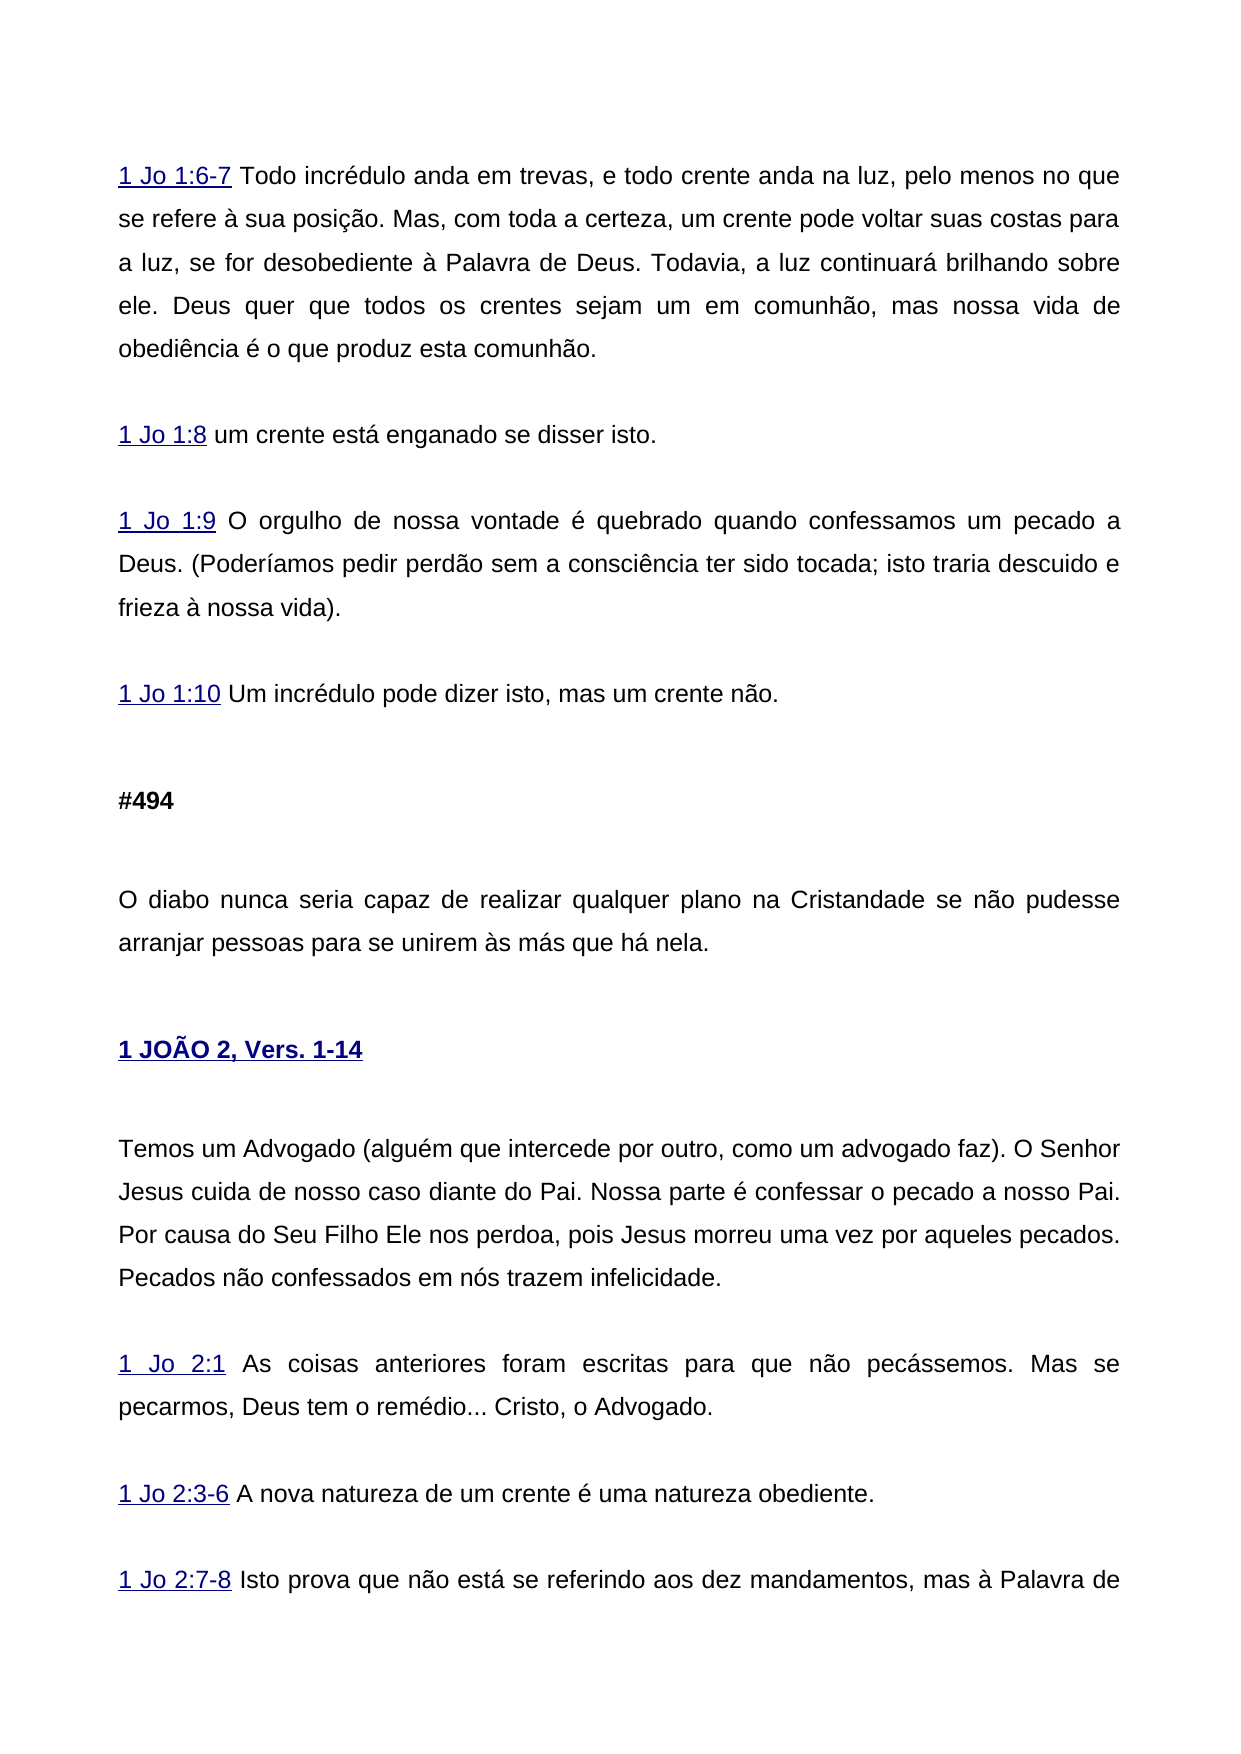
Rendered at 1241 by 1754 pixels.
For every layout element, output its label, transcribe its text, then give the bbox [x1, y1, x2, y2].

subtitle 1 JOÃO 2, Vers. 1-14 [118, 1035, 1122, 1063]
text 1 Jo 2:7-8 Isto prova que não está se referindo aos dez mandamentos, mas à Palavra de [118, 1565, 1122, 1593]
text O diabo nunca seria capaz de realizar qualquer plano na Cristandade se não pudesse arranjar pessoas para se unirem às más que há nela. [118, 884, 1122, 956]
text 1 Jo 1:10 Um incrédulo pode dizer isto, mas um crente não. [118, 679, 1122, 707]
text 1 Jo 1:9 O orgulho de nossa vontade é quebrado quando confessamos um pecado a Deus. (Poderíamos pedir perdão sem a consciência ter sido tocada; isto traria descuido e frieza à nossa vida). [118, 506, 1122, 621]
text 1 Jo 2:1 As coisas anteriores foram escritas para que não pecássemos. Mas se pecarmos, Deus tem o remédio... Cristo, o Advogado. [118, 1349, 1122, 1421]
text 1 Jo 1:8 um crente está enganado se disser isto. [118, 420, 1122, 449]
text Temos um Advogado (alguém que intercede por outro, como um advogado faz). O Senhor Jesus cuida de nosso caso diante do Pai. Nossa parte é confessar o pecado a nosso Pai. Por causa do Seu Filho Ele nos perdoa, pois Jesus morreu uma vez por aqueles pecados. Pecados não confessados em nós trazem infelicidade. [118, 1133, 1122, 1292]
text 1 Jo 2:3-6 A nova natureza de um crente é uma natureza obediente. [118, 1478, 1122, 1507]
text 1 Jo 1:6-7 Todo incrédulo anda em trevas, e todo crente anda na luz, pelo menos no que se refere à sua posição. Mas, com toda a certeza, um crente pode voltar suas costas para a luz, se for desobediente à Palavra de Deus. Todavia, a luz continuará brilhando sobre ele. Deus quer que todos os crentes sejam um em comunhão, mas nossa vida de obediência é o que produz esta comunhão. [118, 161, 1122, 362]
subtitle #494 [118, 786, 1122, 814]
